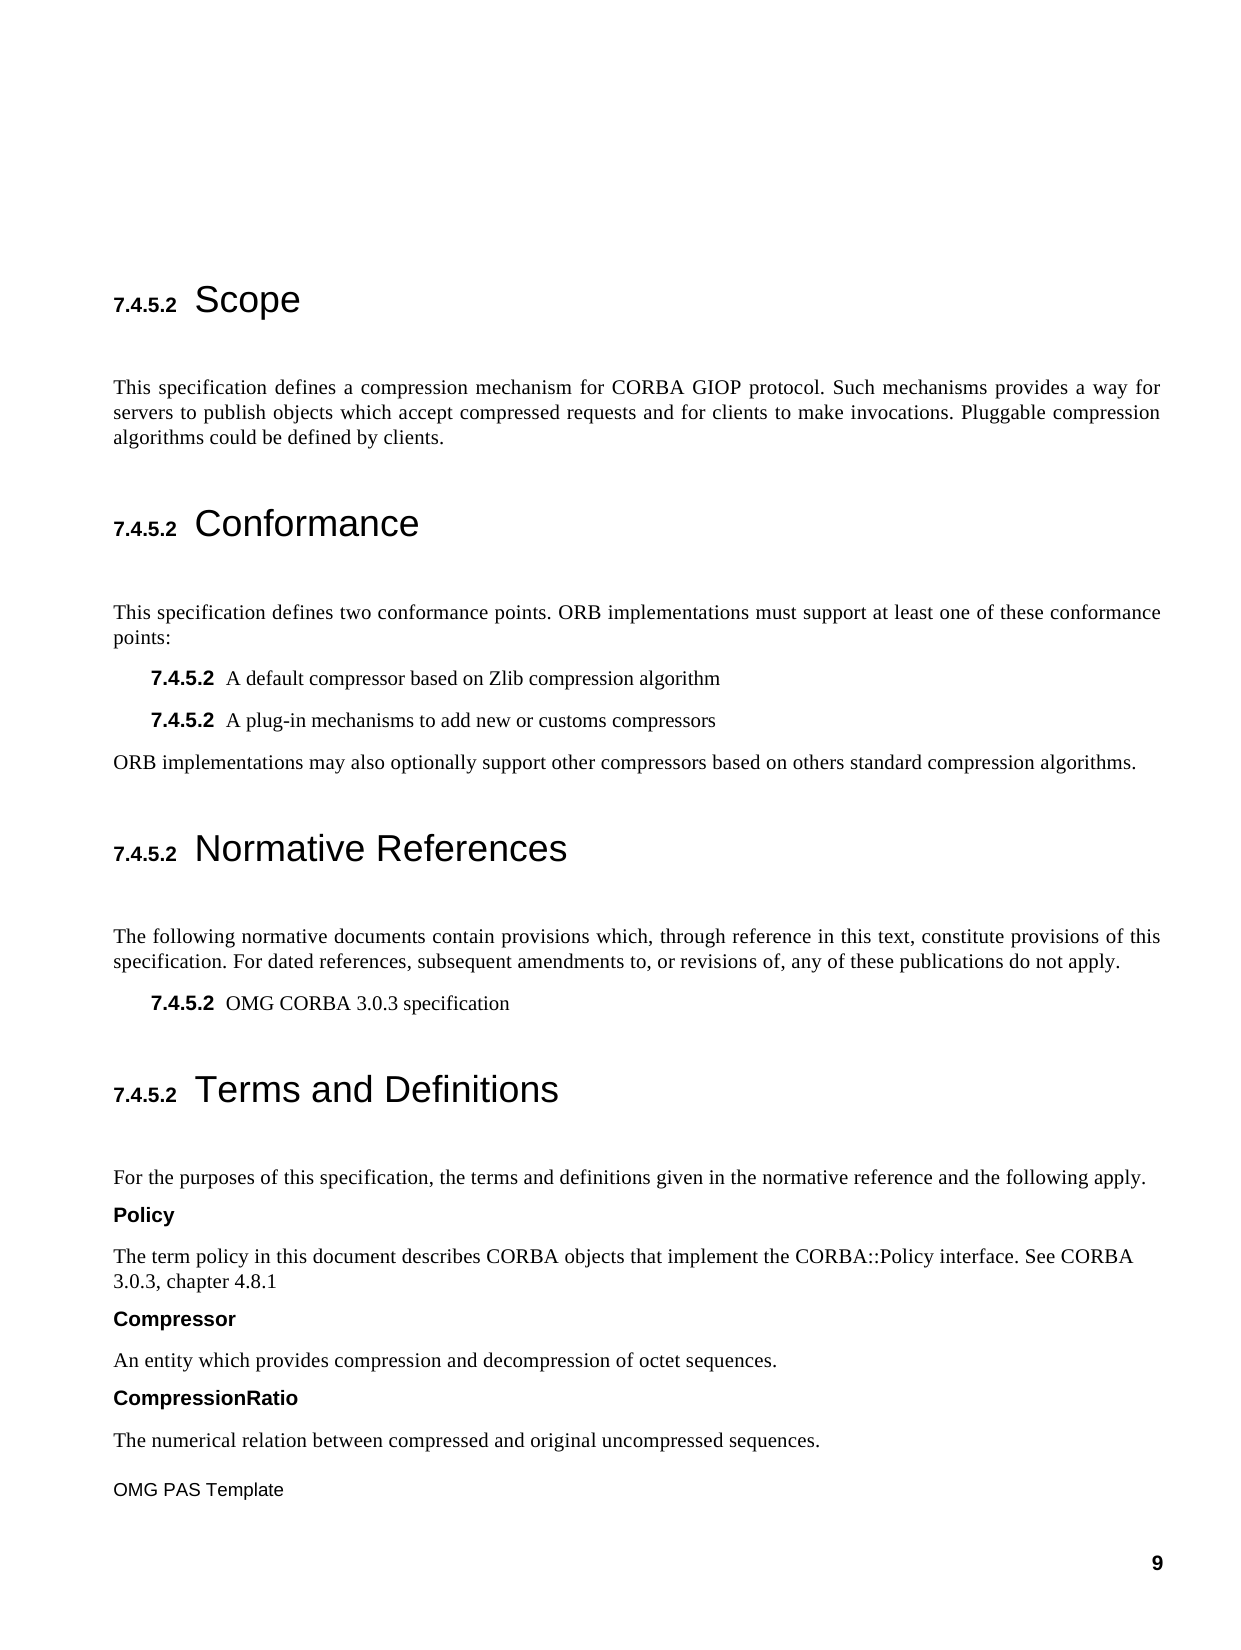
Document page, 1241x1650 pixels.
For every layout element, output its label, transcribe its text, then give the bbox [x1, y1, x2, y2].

subtitle Normative References [113, 826, 1163, 869]
subtitle Compressor [113, 1306, 1163, 1331]
subtitle OMG CORBA 3.0.3 specification [151, 990, 1163, 1015]
text ORB implementations may also optionally support other compressors based on others standard compression algorithms. [113, 749, 1163, 774]
subtitle A plug-in mechanisms to add new or customs compressors [151, 707, 1163, 732]
subtitle CompressionRatio [113, 1385, 1163, 1410]
subtitle Policy [113, 1202, 1163, 1227]
text An entity which provides compression and decompression of octet sequences. [113, 1347, 1163, 1372]
subtitle Terms and Definitions [113, 1067, 1163, 1110]
text The term policy in this document describes CORBA objects that implement the CORBA::Policy interface. See CORBA 3.0.3, chapter 4.8.1 [113, 1243, 1163, 1293]
subtitle Scope [113, 277, 1163, 320]
text This specification defines a compression mechanism for CORBA GIOP protocol. Such mechanisms provides a way for servers to publish objects which accept compressed requests and for clients to make invocations. Pluggable compression algorithms could be defined by clients. [113, 374, 1163, 449]
text The following normative documents contain provisions which, through reference in this text, constitute provisions of this specification. For dated references, subsequent amendments to, or revisions of, any of these publications do not apply. [113, 923, 1163, 973]
subtitle Conformance [113, 501, 1163, 544]
subtitle A default compressor based on Zlib compression algorithm [151, 665, 1163, 690]
text The numerical relation between compressed and original uncompressed sequences. [113, 1427, 1163, 1452]
text For the purposes of this specification, the terms and definitions given in the normative reference and the following apply. [113, 1164, 1163, 1189]
text This specification defines two conformance points. ORB implementations must support at least one of these conformance points: [113, 599, 1163, 649]
